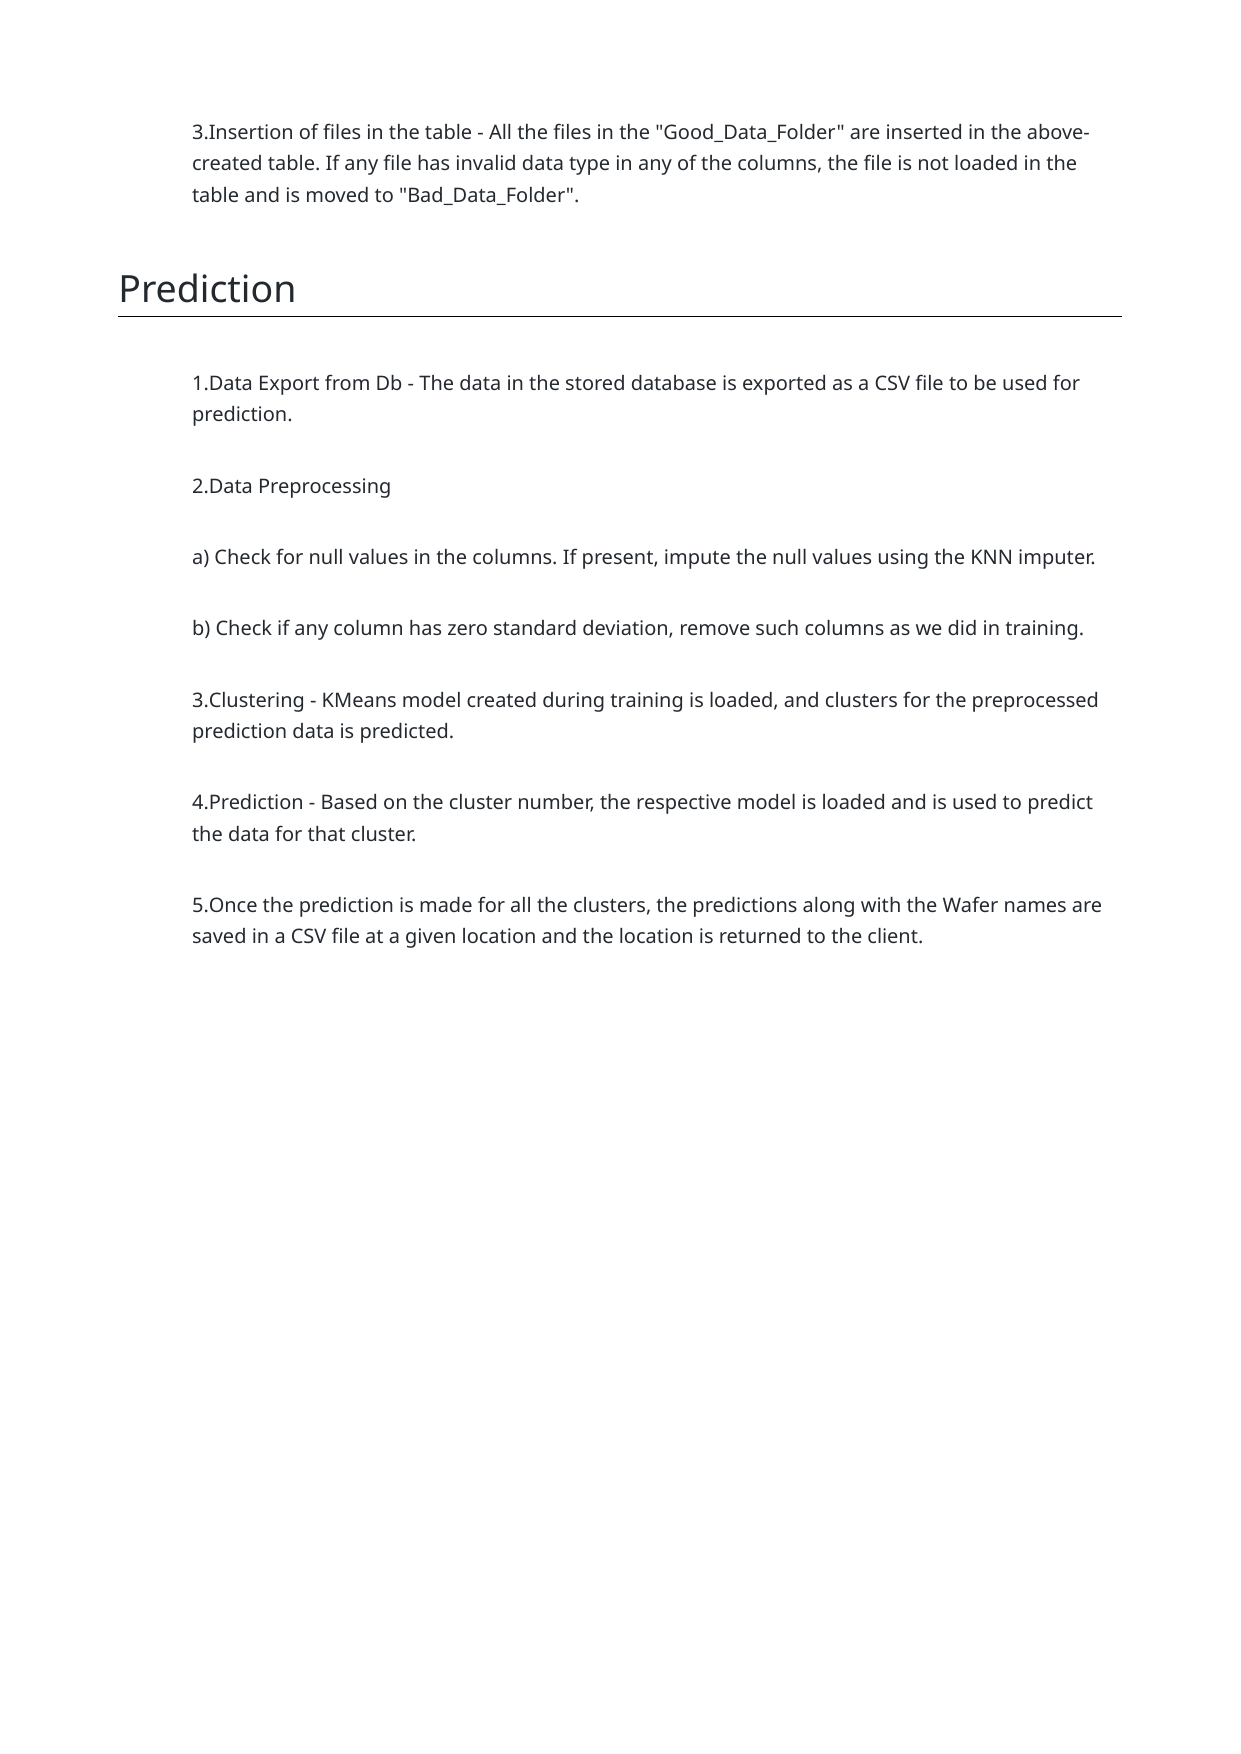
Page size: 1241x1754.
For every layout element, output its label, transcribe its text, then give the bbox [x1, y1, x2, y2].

list Insertion of files in the table - All the files in the "Good_Data_Folder" are inserted in the above-created table. If any file has invalid data type in any of the columns, the file is not loaded in the table and is moved to "Bad_Data_Folder". [118, 118, 1122, 208]
list Data Export from Db - The data in the stored database is exported as a CSV file to be used for prediction. [118, 369, 1122, 428]
list Clustering - KMeans model created during training is loaded, and clusters for the preprocessed prediction data is predicted. [118, 686, 1122, 744]
list Data Preprocessing [118, 472, 1122, 499]
list b) Check if any column has zero standard deviation, remove such columns as we did in training. [118, 614, 1122, 642]
list Prediction - Based on the cluster number, the respective model is loaded and is used to predict the data for that cluster. [118, 788, 1122, 847]
list Once the prediction is made for all the clusters, the predictions along with the Wafer names are saved in a CSV file at a given location and the location is returned to the client. [118, 891, 1122, 950]
list a) Check for null values in the columns. If present, impute the null values using the KNN imputer. [118, 543, 1122, 570]
subtitle Prediction [118, 262, 1122, 316]
